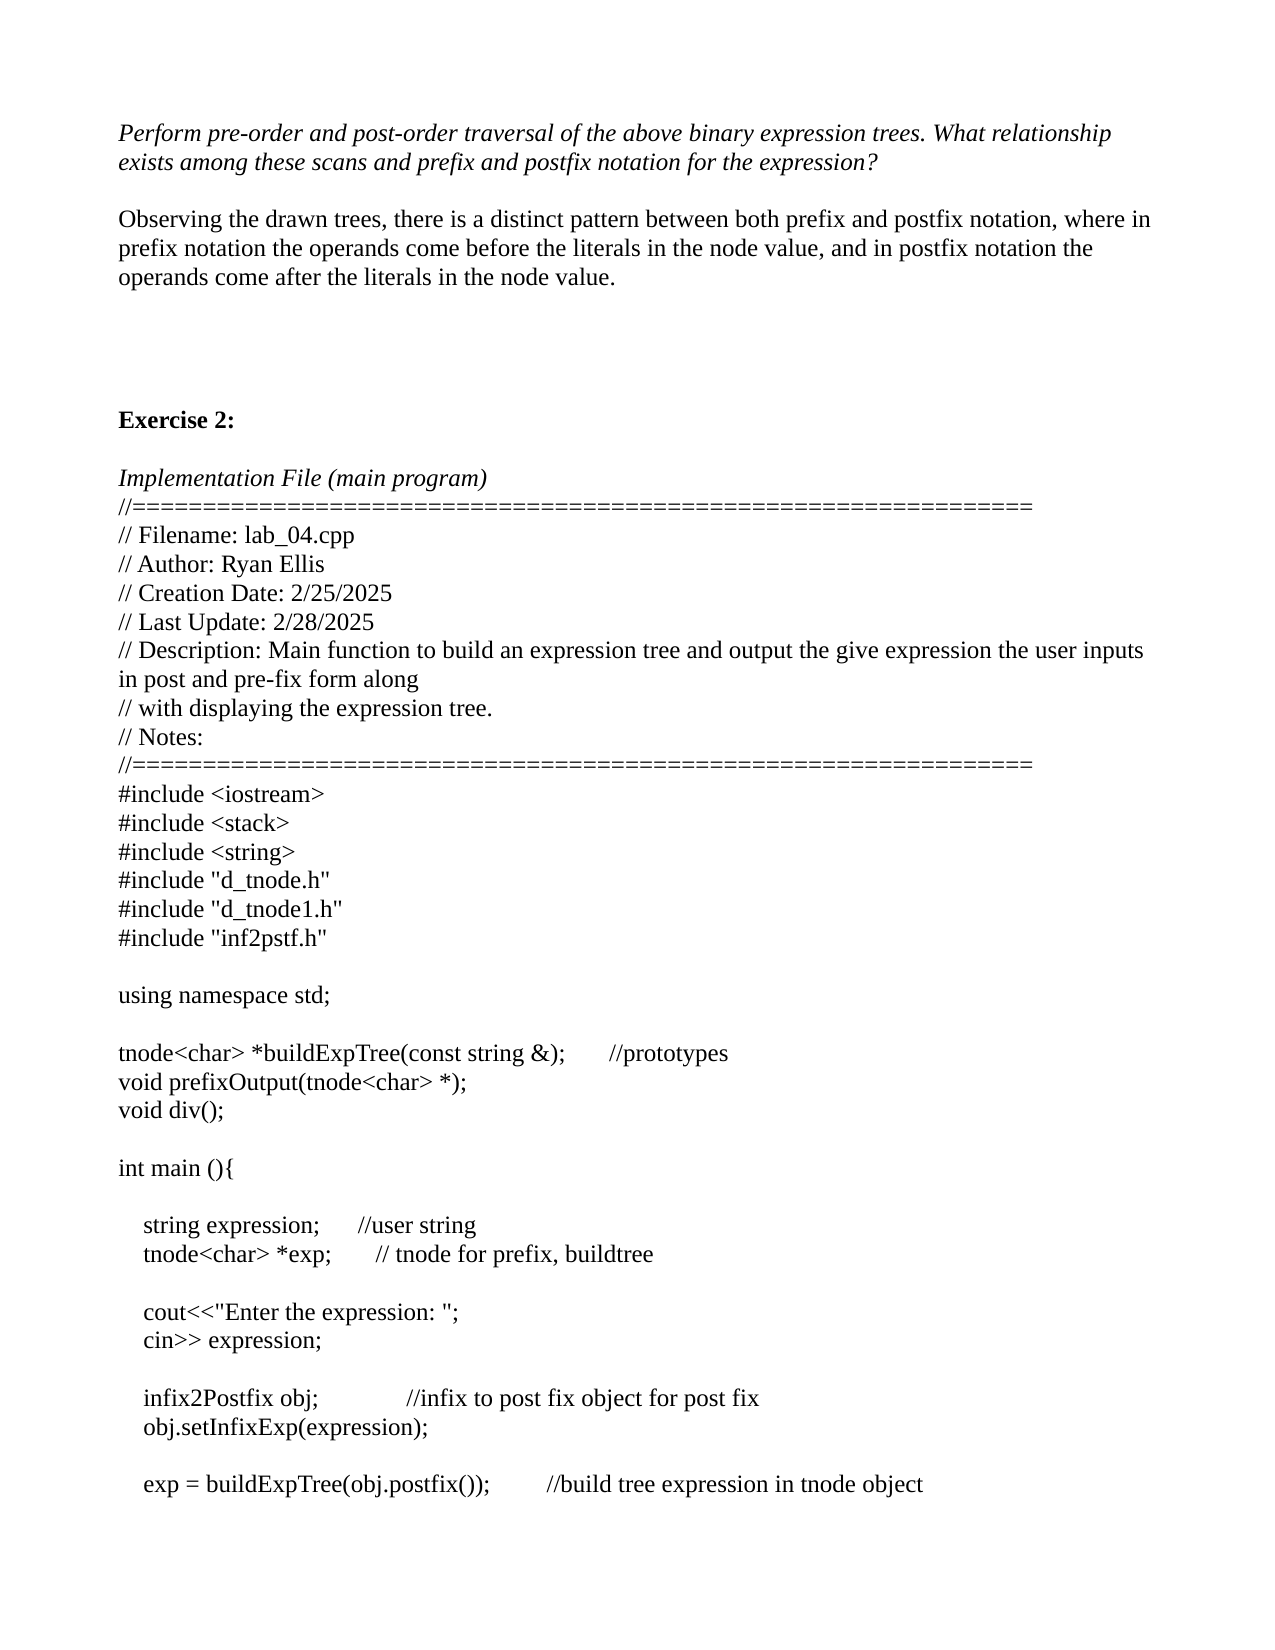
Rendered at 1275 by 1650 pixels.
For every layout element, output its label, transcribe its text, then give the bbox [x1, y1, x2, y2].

text #include "d_tnode1.h" [118, 894, 1157, 923]
text // Filename: lab_04.cpp [118, 521, 1157, 549]
text #include <stack> [118, 808, 1157, 837]
text //================================================================ [118, 492, 1157, 521]
text // Description: Main function to build an expression tree and output the give expression the user inputs in post and pre-fix form along [118, 636, 1157, 693]
text Implementation File (main program) [118, 463, 1157, 492]
text #include <string> [118, 837, 1157, 866]
text #include <iostream> [118, 779, 1157, 808]
text obj.setInfixExp(expression); [118, 1412, 1157, 1441]
text Exercise 2: [118, 406, 1157, 434]
text Observing the drawn trees, there is a distinct pattern between both prefix and postfix notation, where in prefix notation the operands come before the literals in the node value, and in postfix notation the operands come after the literals in the node value. [118, 204, 1157, 291]
text using namespace std; [118, 981, 1157, 1009]
text int main (){ [118, 1153, 1157, 1182]
text string expression; //user string [118, 1211, 1157, 1239]
text // with displaying the expression tree. [118, 693, 1157, 722]
text #include "d_tnode.h" [118, 866, 1157, 894]
text void div(); [118, 1096, 1157, 1124]
text tnode<char> *buildExpTree(const string &); //prototypes [118, 1038, 1157, 1067]
text Perform pre-order and post-order traversal of the above binary expression trees. What relationship exists among these scans and prefix and postfix notation for the expression? [118, 118, 1157, 176]
text void prefixOutput(tnode<char> *); [118, 1067, 1157, 1096]
text #include "inf2pstf.h" [118, 923, 1157, 952]
text //================================================================ [118, 751, 1157, 779]
text exp = buildExpTree(obj.postfix()); //build tree expression in tnode object [118, 1469, 1157, 1498]
text // Creation Date: 2/25/2025 [118, 578, 1157, 607]
text // Author: Ryan Ellis [118, 549, 1157, 578]
text cout<<"Enter the expression: "; [118, 1297, 1157, 1326]
text // Notes: [118, 722, 1157, 751]
text cin>> expression; [118, 1326, 1157, 1354]
text tnode<char> *exp; // tnode for prefix, buildtree [118, 1239, 1157, 1268]
text infix2Postfix obj; //infix to post fix object for post fix [118, 1383, 1157, 1412]
text // Last Update: 2/28/2025 [118, 607, 1157, 636]
